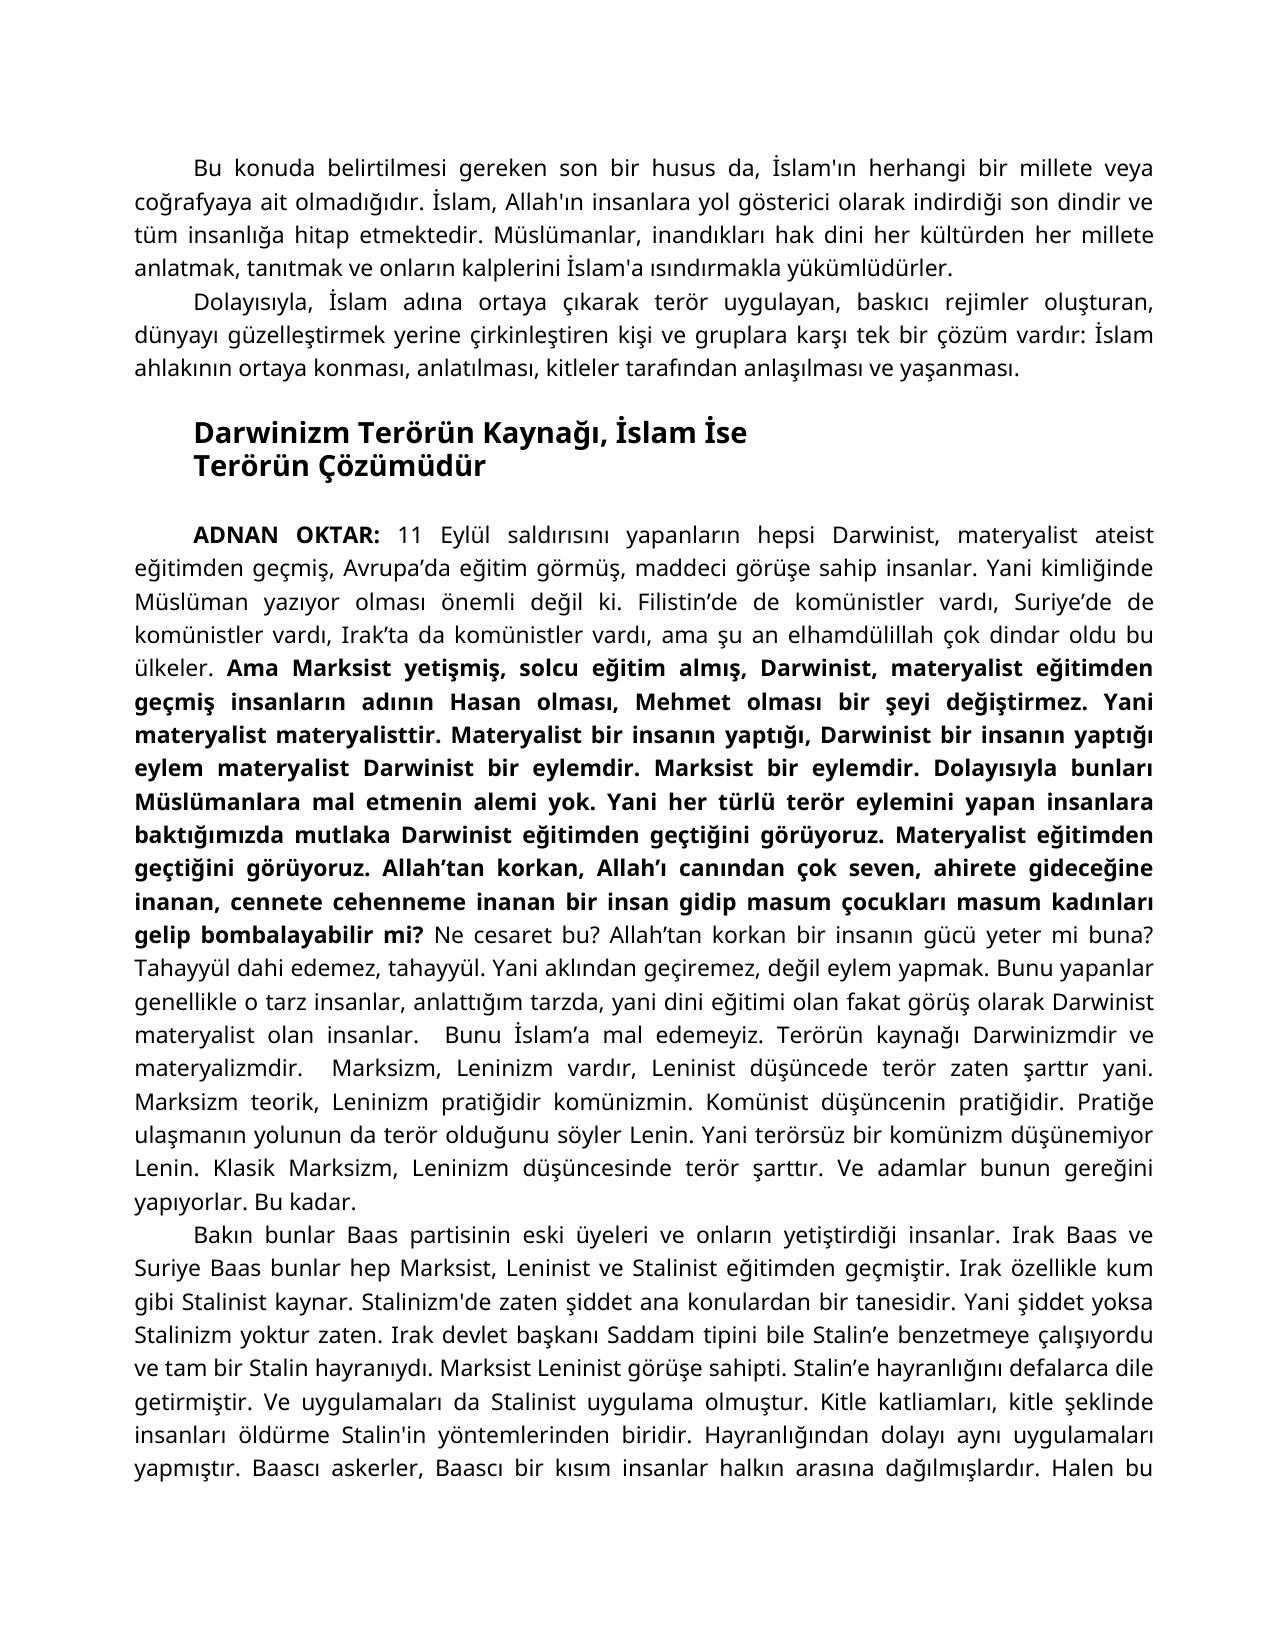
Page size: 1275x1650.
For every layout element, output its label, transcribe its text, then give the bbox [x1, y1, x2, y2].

text Dolayısıyla, İslam adına ortaya çıkarak terör uygulayan, baskıcı rejimler oluşturan, dünyayı güzelleştirmek yerine çirkinleştiren kişi ve gruplara karşı tek bir çözüm vardır: İslam ahlakının ortaya konması, anlatılması, kitleler tarafından anlaşılması ve yaşanması. [134, 283, 1155, 383]
text Bakın bunlar Baas partisinin eski üyeleri ve onların yetiştirdiği insanlar. Irak Baas ve Suriye Baas bunlar hep Marksist, Leninist ve Stalinist eğitimden geçmiştir. Irak özellikle kum gibi Stalinist kaynar. Stalinizm'de zaten şiddet ana konulardan bir tanesidir. Yani şiddet yoksa Stalinizm yoktur zaten. Irak devlet başkanı Saddam tipini bile Stalin’e benzetmeye çalışıyordu ve tam bir Stalin hayranıydı. Marksist Leninist görüşe sahipti. Stalin’e hayranlığını defalarca dile getirmiştir. Ve uygulamaları da Stalinist uygulama olmuştur. Kitle katliamları, kitle şeklinde insanları öldürme Stalin'in yöntemlerinden biridir. Hayranlığından dolayı aynı uygulamaları yapmıştır. Baascı askerler, Baascı bir kısım insanlar halkın arasına dağılmışlardır. Halen bu [134, 1217, 1155, 1483]
text Bu konuda belirtilmesi gereken son bir husus da, İslam'ın herhangi bir millete veya coğrafyaya ait olmadığıdır. İslam, Allah'ın insanlara yol gösterici olarak indirdiği son dindir ve tüm insanlığa hitap etmektedir. Müslümanlar, inandıkları hak dini her kültürden her millete anlatmak, tanıtmak ve onların kalplerini İslam'a ısındırmakla yükümlüdürler. [134, 150, 1155, 283]
subtitle Terörün Çözümüdür [134, 450, 1155, 483]
subtitle Darwinizm Terörün Kaynağı, İslam İse [134, 417, 1155, 450]
text ADNAN OKTAR: 11 Eylül saldırısını yapanların hepsi Darwinist, materyalist ateist eğitimden geçmiş, Avrupa’da eğitim görmüş, maddeci görüşe sahip insanlar. Yani kimliğinde Müslüman yazıyor olması önemli değil ki. Filistin’de de komünistler vardı, Suriye’de de komünistler vardı, Irak’ta da komünistler vardı, ama şu an elhamdülillah çok dindar oldu bu ülkeler. Ama Marksist yetişmiş, solcu eğitim almış, Darwinist, materyalist eğitimden geçmiş insanların adının Hasan olması, Mehmet olması bir şeyi değiştirmez. Yani materyalist materyalisttir. Materyalist bir insanın yaptığı, Darwinist bir insanın yaptığı eylem materyalist Darwinist bir eylemdir. Marksist bir eylemdir. Dolayısıyla bunları Müslümanlara mal etmenin alemi yok. Yani her türlü terör eylemini yapan insanlara baktığımızda mutlaka Darwinist eğitimden geçtiğini görüyoruz. Materyalist eğitimden geçtiğini görüyoruz. Allah’tan korkan, Allah’ı canından çok seven, ahirete gideceğine inanan, cennete cehenneme inanan bir insan gidip masum çocukları masum kadınları gelip bombalayabilir mi? Ne cesaret bu? Allah’tan korkan bir insanın gücü yeter mi buna? Tahayyül dahi edemez, tahayyül. Yani aklından geçiremez, değil eylem yapmak. Bunu yapanlar genellikle o tarz insanlar, anlattığım tarzda, yani dini eğitimi olan fakat görüş olarak Darwinist materyalist olan insanlar. Bunu İslam’a mal edemeyiz. Terörün kaynağı Darwinizmdir ve materyalizmdir. Marksizm, Leninizm vardır, Leninist düşüncede terör zaten şarttır yani. Marksizm teorik, Leninizm pratiğidir komünizmin. Komünist düşüncenin pratiğidir. Pratiğe ulaşmanın yolunun da terör olduğunu söyler Lenin. Yani terörsüz bir komünizm düşünemiyor Lenin. Klasik Marksizm, Leninizm düşüncesinde terör şarttır. Ve adamlar bunun gereğini yapıyorlar. Bu kadar. [134, 517, 1155, 1217]
